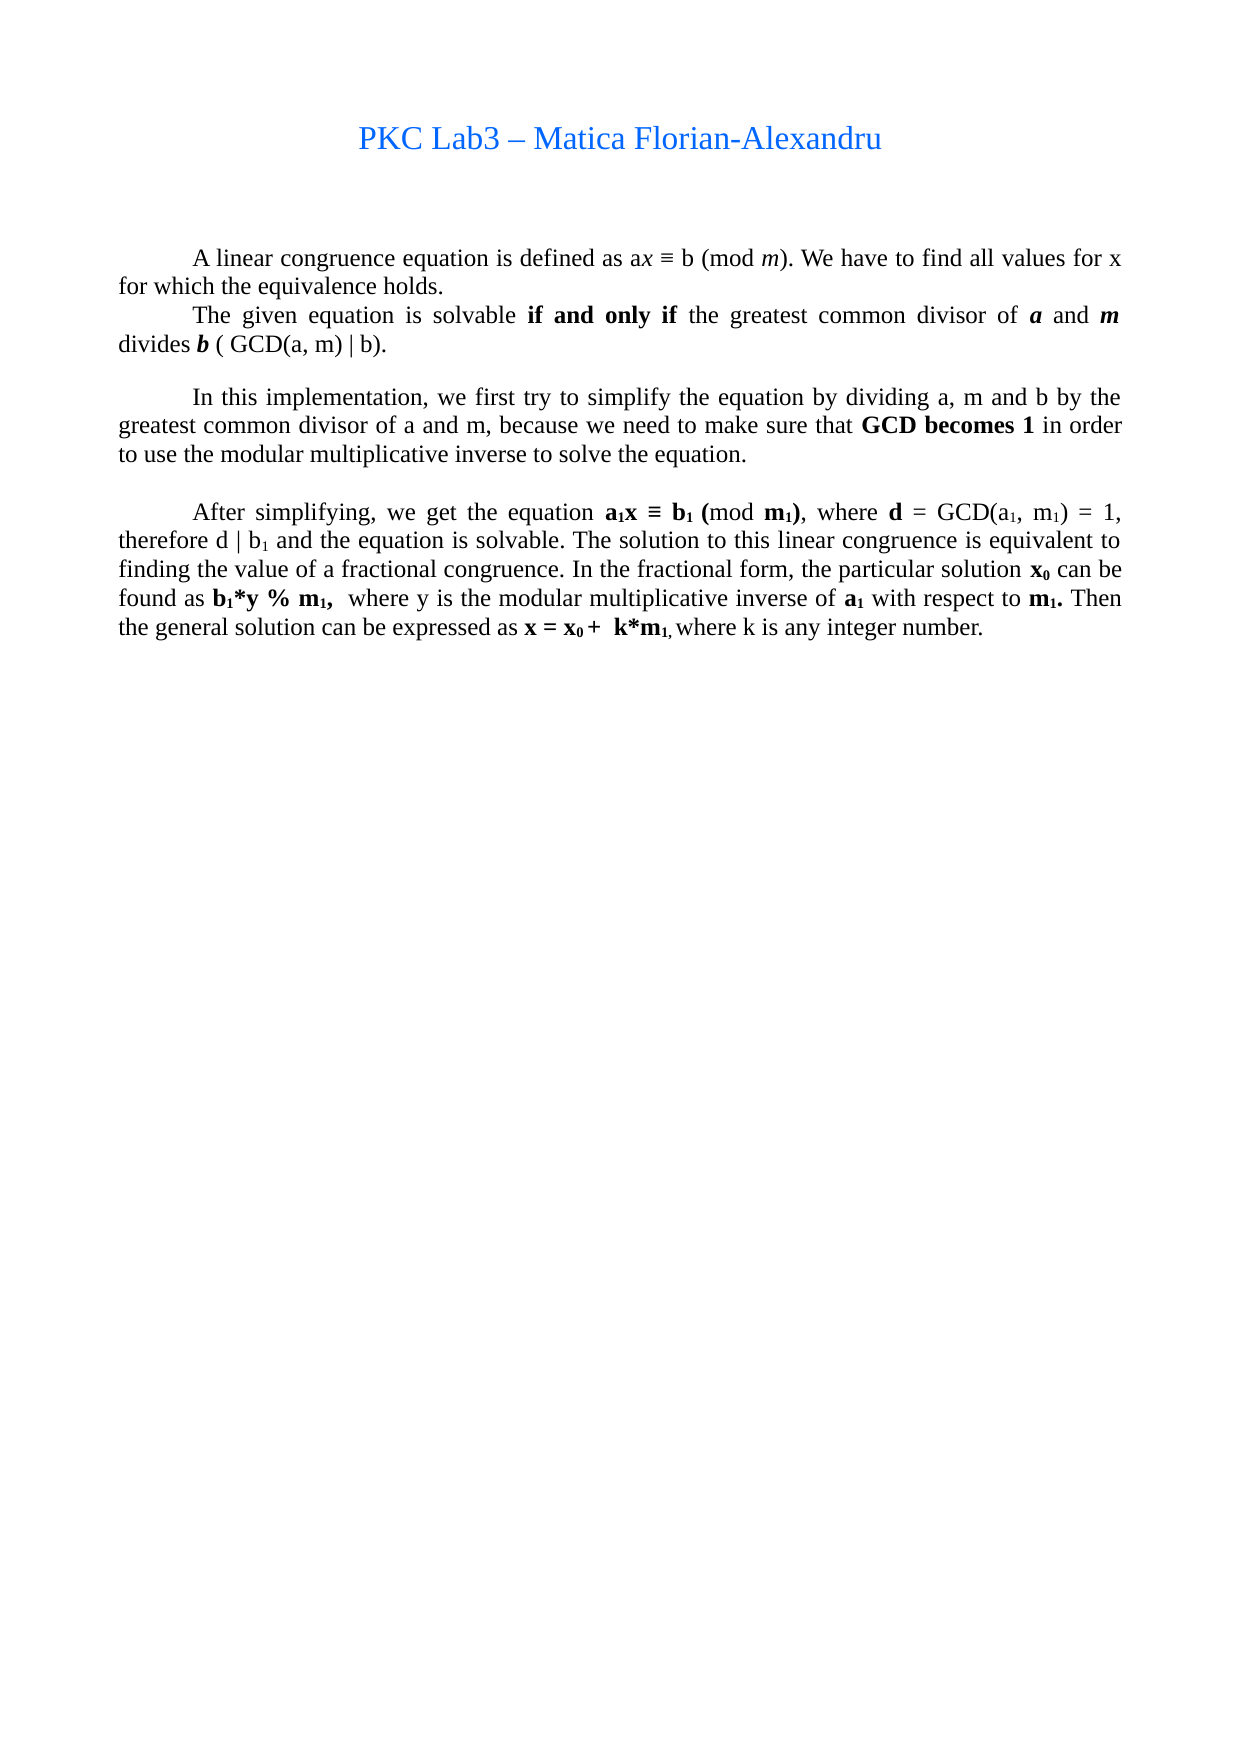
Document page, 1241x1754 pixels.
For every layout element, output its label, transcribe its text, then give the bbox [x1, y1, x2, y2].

text The given equation is solvable if and only if the greatest common divisor of a and m divides b ( GCD(a, m) | b). [118, 300, 1122, 358]
text In this implementation, we first try to simplify the equation by dividing a, m and b by the greatest common divisor of a and m, because we need to make sure that GCD becomes 1 in order to use the modular multiplicative inverse to solve the equation. [118, 382, 1122, 468]
text PKC Lab3 – Matica Florian-Alexandru [118, 118, 1122, 156]
text A linear congruence equation is defined as ax ≡ b (mod m). We have to find all values for x for which the equivalence holds. [118, 243, 1122, 300]
text After simplifying, we get the equation a1x ≡ b1 (mod m1), where d = GCD(a1, m1) = 1, therefore d | b1 and the equation is solvable. The solution to this linear congruence is equivalent to finding the value of a fractional congruence. In the fractional form, the particular solution x0 can be found as b1*y % m1, where y is the modular multiplicative inverse of a1 with respect to m1. Then the general solution can be expressed as x = x0 + k*m1, where k is any integer number. [118, 497, 1122, 641]
